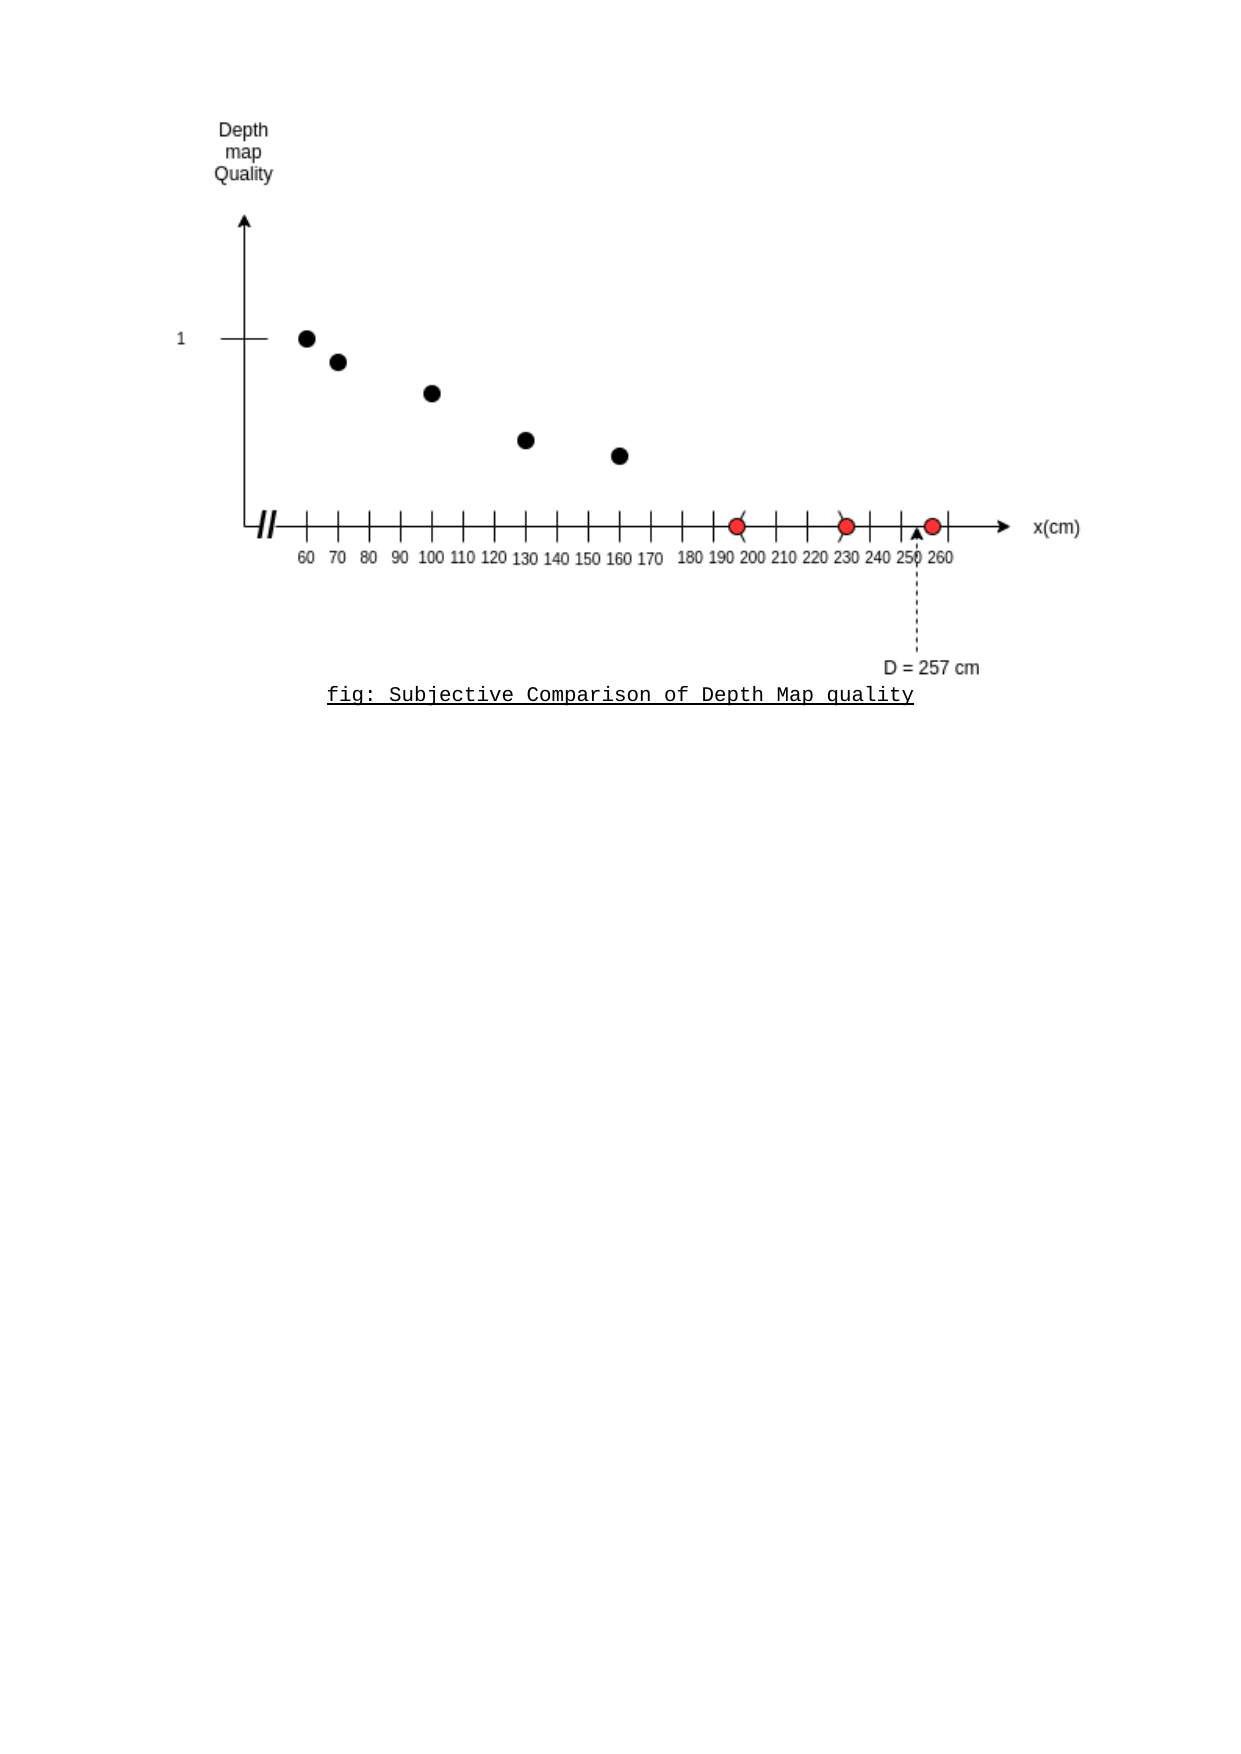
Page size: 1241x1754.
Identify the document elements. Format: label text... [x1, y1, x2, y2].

text fig: Subjective Comparison of Depth Map quality [118, 118, 1122, 707]
picture [150, 118, 1090, 684]
